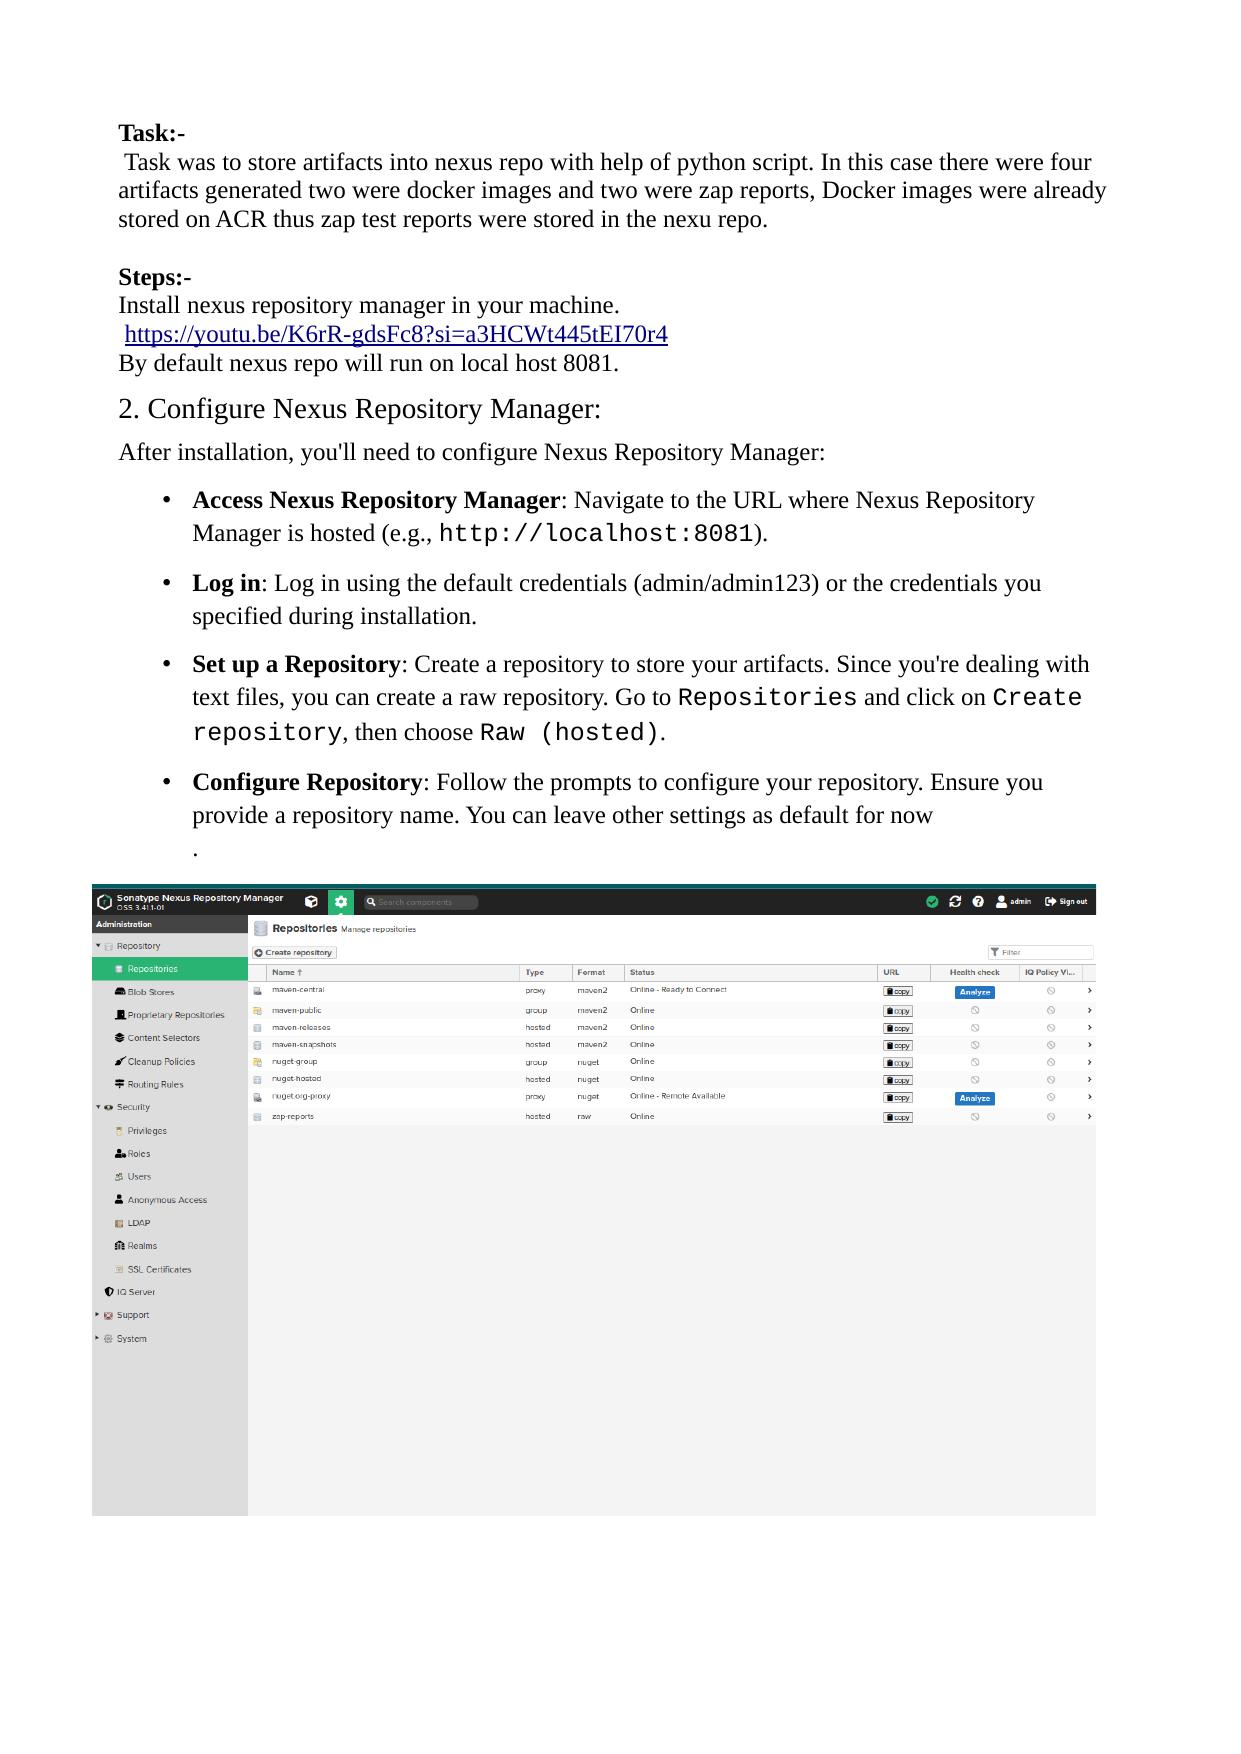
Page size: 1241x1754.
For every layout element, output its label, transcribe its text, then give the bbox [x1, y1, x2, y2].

text https://youtu.be/K6rR-gdsFc8?si=a3HCWt445tEI70r4 [118, 319, 1122, 348]
list Set up a Repository: Create a repository to store your artifacts. Since you're dealing with text files, you can create a raw repository. Go to Repositories and click on Create repository, then choose Raw (hosted). [162, 649, 1122, 748]
list Log in: Log in using the default credentials (admin/admin123) or the credentials you specified during installation. [162, 568, 1122, 630]
text After installation, you'll need to configure Nexus Repository Manager: [118, 437, 1122, 466]
text Task:- [118, 118, 1122, 147]
text Install nexus repository manager in your machine. [118, 291, 1122, 319]
text Task was to store artifacts into nexus repo with help of python script. In this case there were four artifacts generated two were docker images and two were zap reports, Docker images were already stored on ACR thus zap test reports were stored in the nexu repo. [118, 147, 1122, 233]
list Access Nexus Repository Manager: Navigate to the URL where Nexus Repository Manager is hosted (e.g., http://localhost:8081). [162, 485, 1122, 549]
subtitle 2. Configure Nexus Repository Manager: [118, 391, 1122, 425]
picture [92, 884, 1097, 1516]
list Configure Repository: Follow the prompts to configure your repository. Ensure you provide a repository name. You can leave other settings as default for now . [162, 767, 1122, 862]
text By default nexus repo will run on local host 8081. [118, 348, 1122, 377]
text Steps:- [118, 262, 1122, 291]
